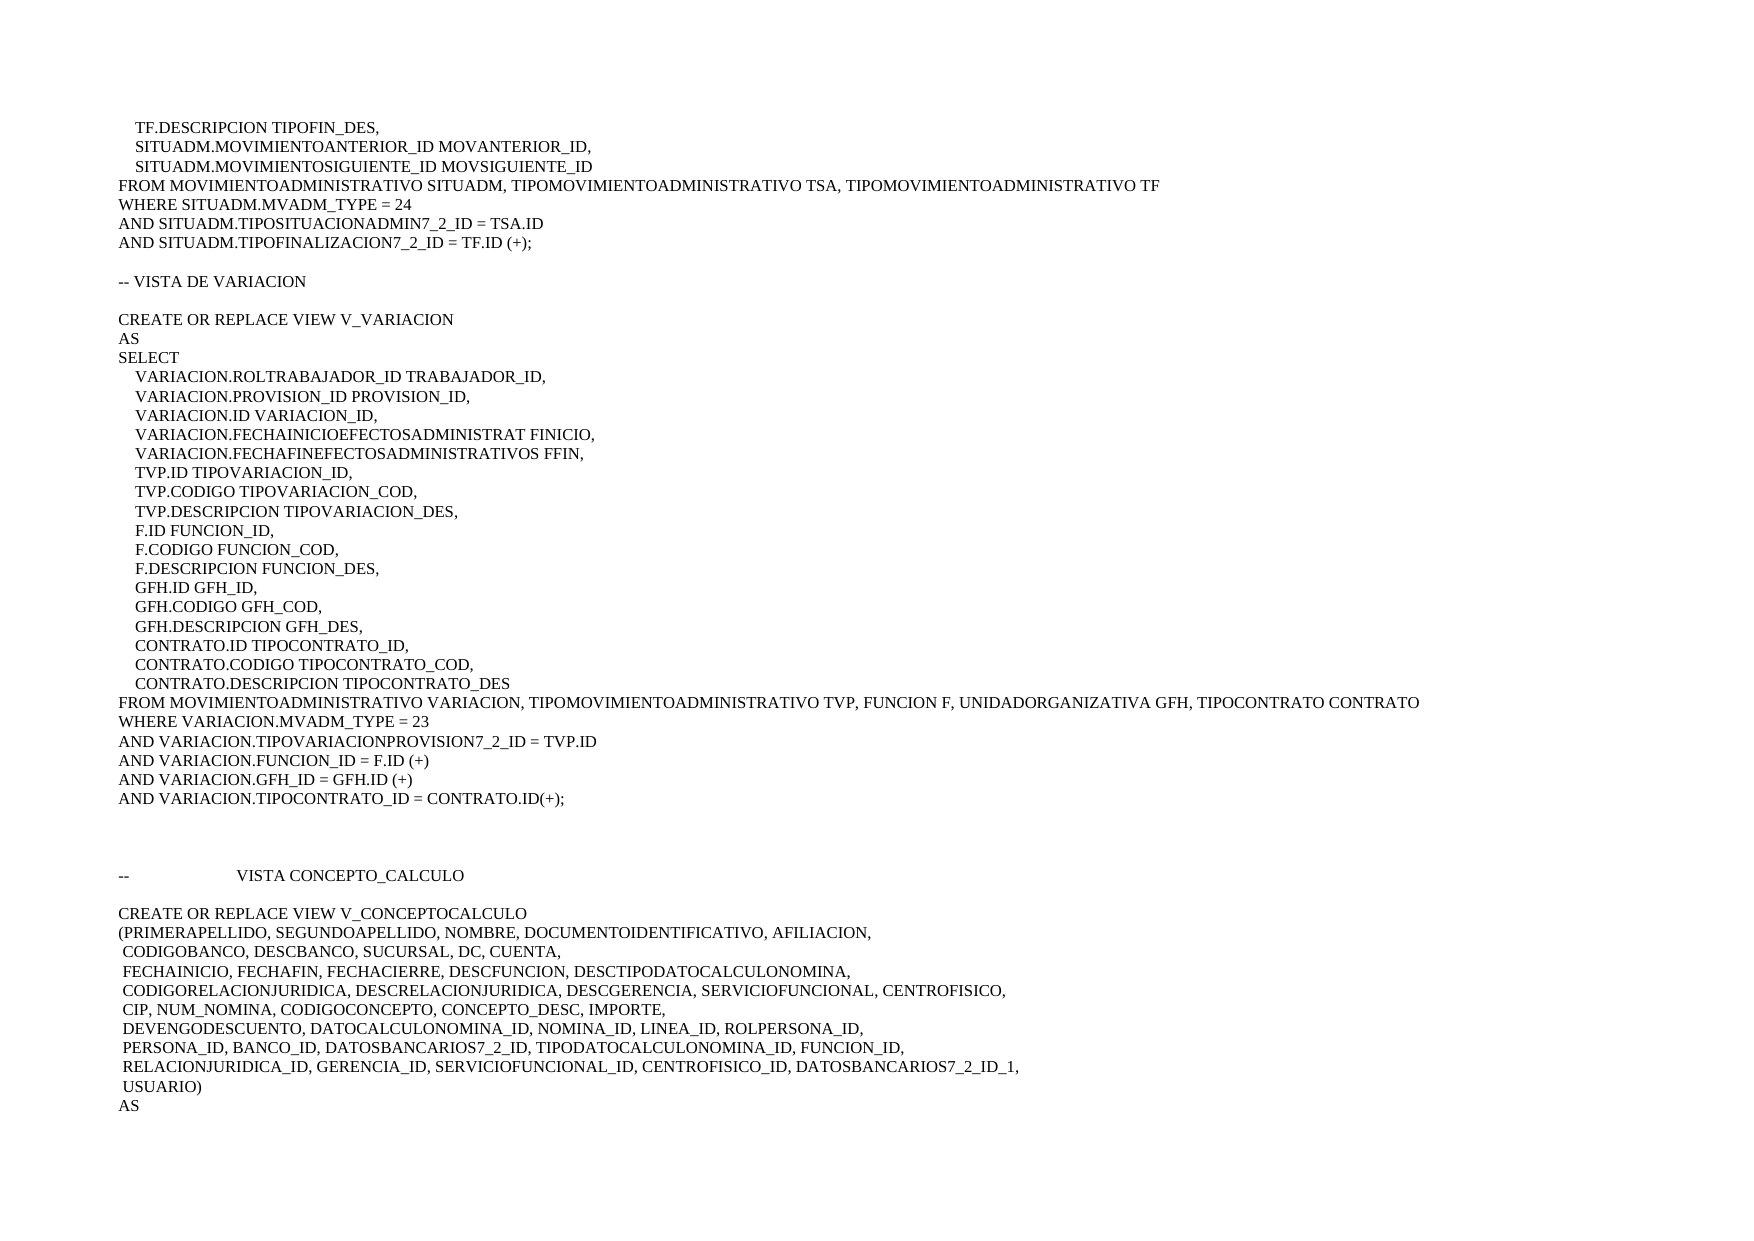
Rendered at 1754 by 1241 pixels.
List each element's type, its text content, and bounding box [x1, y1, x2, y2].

text CODIGOBANCO, DESCBANCO, SUCURSAL, DC, CUENTA, [118, 942, 1636, 961]
text TF.DESCRIPCION TIPOFIN_DES, [118, 118, 1636, 137]
text CREATE OR REPLACE VIEW V_CONCEPTOCALCULO [118, 904, 1636, 923]
text PERSONA_ID, BANCO_ID, DATOSBANCARIOS7_2_ID, TIPODATOCALCULONOMINA_ID, FUNCION_ID, [118, 1038, 1636, 1057]
text -- VISTA CONCEPTO_CALCULO [118, 866, 1636, 885]
text CONTRATO.ID TIPOCONTRATO_ID, [118, 636, 1636, 655]
text AND VARIACION.GFH_ID = GFH.ID (+) [118, 770, 1636, 789]
text CONTRATO.DESCRIPCION TIPOCONTRATO_DES [118, 674, 1636, 693]
text GFH.ID GFH_ID, [118, 578, 1636, 597]
text AND VARIACION.TIPOCONTRATO_ID = CONTRATO.ID(+); [118, 789, 1636, 808]
text F.CODIGO FUNCION_COD, [118, 540, 1636, 559]
text CREATE OR REPLACE VIEW V_VARIACION [118, 310, 1636, 329]
text SITUADM.MOVIMIENTOSIGUIENTE_ID MOVSIGUIENTE_ID [118, 156, 1636, 176]
text GFH.DESCRIPCION GFH_DES, [118, 616, 1636, 636]
text -- VISTA DE VARIACION [118, 271, 1636, 291]
text VARIACION.ROLTRABAJADOR_ID TRABAJADOR_ID, [118, 367, 1636, 386]
text FROM MOVIMIENTOADMINISTRATIVO SITUADM, TIPOMOVIMIENTOADMINISTRATIVO TSA, TIPOMOVIMIENTOADMINISTRATIVO TF [118, 176, 1636, 195]
text AND SITUADM.TIPOFINALIZACION7_2_ID = TF.ID (+); [118, 233, 1636, 252]
text VARIACION.FECHAFINEFECTOSADMINISTRATIVOS FFIN, [118, 444, 1636, 463]
text DEVENGODESCUENTO, DATOCALCULONOMINA_ID, NOMINA_ID, LINEA_ID, ROLPERSONA_ID, [118, 1019, 1636, 1038]
text CODIGORELACIONJURIDICA, DESCRELACIONJURIDICA, DESCGERENCIA, SERVICIOFUNCIONAL, CENTROFISICO, [118, 981, 1636, 1000]
text SITUADM.MOVIMIENTOANTERIOR_ID MOVANTERIOR_ID, [118, 137, 1636, 156]
text WHERE VARIACION.MVADM_TYPE = 23 [118, 712, 1636, 731]
text VARIACION.PROVISION_ID PROVISION_ID, [118, 386, 1636, 406]
text CIP, NUM_NOMINA, CODIGOCONCEPTO, CONCEPTO_DESC, IMPORTE, [118, 1000, 1636, 1019]
text AND SITUADM.TIPOSITUACIONADMIN7_2_ID = TSA.ID [118, 214, 1636, 233]
text F.DESCRIPCION FUNCION_DES, [118, 559, 1636, 578]
text F.ID FUNCION_ID, [118, 521, 1636, 540]
text SELECT [118, 348, 1636, 367]
text TVP.ID TIPOVARIACION_ID, [118, 463, 1636, 482]
text AS [118, 1096, 1636, 1115]
text AND VARIACION.TIPOVARIACIONPROVISION7_2_ID = TVP.ID [118, 731, 1636, 751]
text RELACIONJURIDICA_ID, GERENCIA_ID, SERVICIOFUNCIONAL_ID, CENTROFISICO_ID, DATOSBANCARIOS7_2_ID_1, [118, 1057, 1636, 1076]
text FECHAINICIO, FECHAFIN, FECHACIERRE, DESCFUNCION, DESCTIPODATOCALCULONOMINA, [118, 961, 1636, 981]
text VARIACION.FECHAINICIOEFECTOSADMINISTRAT FINICIO, [118, 425, 1636, 444]
text TVP.CODIGO TIPOVARIACION_COD, [118, 482, 1636, 501]
text CONTRATO.CODIGO TIPOCONTRATO_COD, [118, 655, 1636, 674]
text AND VARIACION.FUNCION_ID = F.ID (+) [118, 751, 1636, 770]
text VARIACION.ID VARIACION_ID, [118, 406, 1636, 425]
text WHERE SITUADM.MVADM_TYPE = 24 [118, 195, 1636, 214]
text GFH.CODIGO GFH_COD, [118, 597, 1636, 616]
text AS [118, 329, 1636, 348]
text (PRIMERAPELLIDO, SEGUNDOAPELLIDO, NOMBRE, DOCUMENTOIDENTIFICATIVO, AFILIACION, [118, 923, 1636, 942]
text USUARIO) [118, 1076, 1636, 1096]
text TVP.DESCRIPCION TIPOVARIACION_DES, [118, 501, 1636, 521]
text FROM MOVIMIENTOADMINISTRATIVO VARIACION, TIPOMOVIMIENTOADMINISTRATIVO TVP, FUNCION F, UNIDADORGANIZATIVA GFH, TIPOCONTRATO CONTRATO [118, 693, 1636, 712]
